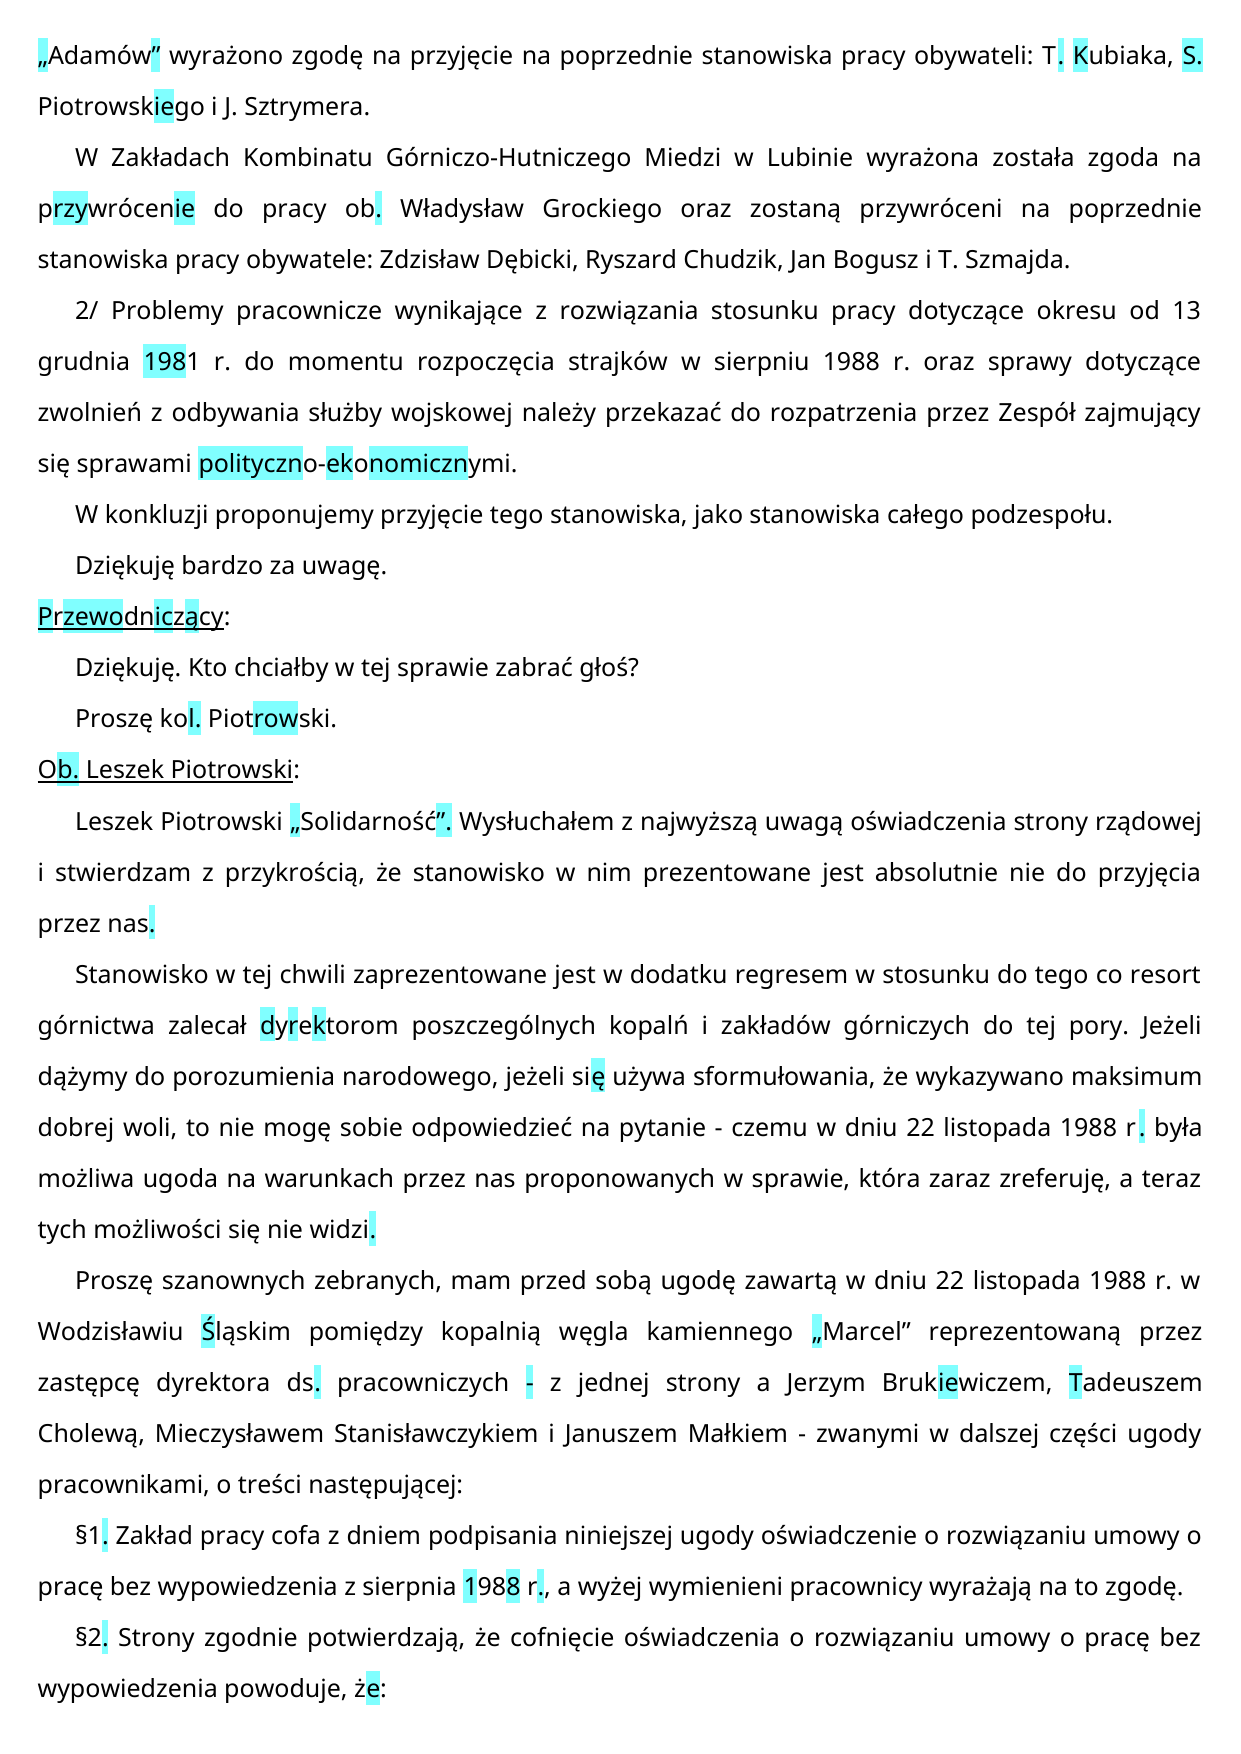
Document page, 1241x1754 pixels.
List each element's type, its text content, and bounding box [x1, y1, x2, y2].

text Przewodniczący: [37, 599, 1203, 633]
text Stanowisko w tej chwili zaprezentowane jest w dodatku regresem w stosunku do tego co resort górnictwa zalecał dyrektorom poszczególnych kopalń i zakładów górniczych do tej pory. Jeżeli dążymy do porozumienia narodowego, jeżeli się używa sformułowania, że wykazywano maksimum dobrej woli, to nie mogę sobie odpowiedzieć na pytanie - czemu w dniu 22 listopada 1988 r. była możliwa ugoda na warunkach przez nas proponowanych w sprawie, która zaraz zreferuję, a teraz tych możliwości się nie widzi. [37, 956, 1203, 1246]
text W Zakładach Kombinatu Górniczo-Hutniczego Miedzi w Lubinie wyrażona została zgoda na przywrócenie do pracy ob. Władysław Grockiego oraz zostaną przywróceni na poprzednie stanowiska pracy obywatele: Zdzisław Dębicki, Ryszard Chudzik, Jan Bogusz i T. Szmajda. [37, 139, 1203, 276]
text §2. Strony zgodnie potwierdzają, że cofnięcie oświadczenia o rozwiązaniu umowy o pracę bez wypowiedzenia powoduje, że: [37, 1620, 1203, 1705]
text W konkluzji proponujemy przyjęcie tego stanowiska, jako stanowiska całego podzespołu. [37, 497, 1203, 531]
text Proszę kol. Piotrowski. [37, 701, 1203, 735]
text Proszę szanownych zebranych, mam przed sobą ugodę zawartą w dniu 22 listopada 1988 r. w Wodzisławiu Śląskim pomiędzy kopalnią węgla kamiennego „Marcel” reprezentowaną przez zastępcę dyrektora ds. pracowniczych - z jednej strony a Jerzym Brukiewiczem, Tadeuszem Cholewą, Mieczysławem Stanisławczykiem i Januszem Małkiem - zwanymi w dalszej części ugody pracownikami, o treści następującej: [37, 1262, 1203, 1501]
text „Adamów” wyrażono zgodę na przyjęcie na poprzednie stanowiska pracy obywateli: T. Kubiaka, S. Piotrowskiego i J. Sztrymera. [37, 37, 1203, 123]
text Dziękuję. Kto chciałby w tej sprawie zabrać głoś? [37, 650, 1203, 684]
text §1. Zakład pracy cofa z dniem podpisania niniejszej ugody oświadczenie o rozwiązaniu umowy o pracę bez wypowiedzenia z sierpnia 1988 r., a wyżej wymienieni pracownicy wyrażają na to zgodę. [37, 1518, 1203, 1603]
text Ob. Leszek Piotrowski: [37, 752, 1203, 786]
text Leszek Piotrowski „Solidarność”. Wysłuchałem z najwyższą uwagą oświadczenia strony rządowej i stwierdzam z przykrością, że stanowisko w nim prezentowane jest absolutnie nie do przyjęcia przez nas. [37, 803, 1203, 939]
text 2/ Problemy pracownicze wynikające z rozwiązania stosunku pracy dotyczące okresu od 13 grudnia 1981 r. do momentu rozpoczęcia strajków w sierpniu 1988 r. oraz sprawy dotyczące zwolnień z odbywania służby wojskowej należy przekazać do rozpatrzenia przez Zespół zajmujący się sprawami polityczno-ekonomicznymi. [37, 293, 1203, 480]
text Dziękuję bardzo za uwagę. [37, 548, 1203, 582]
